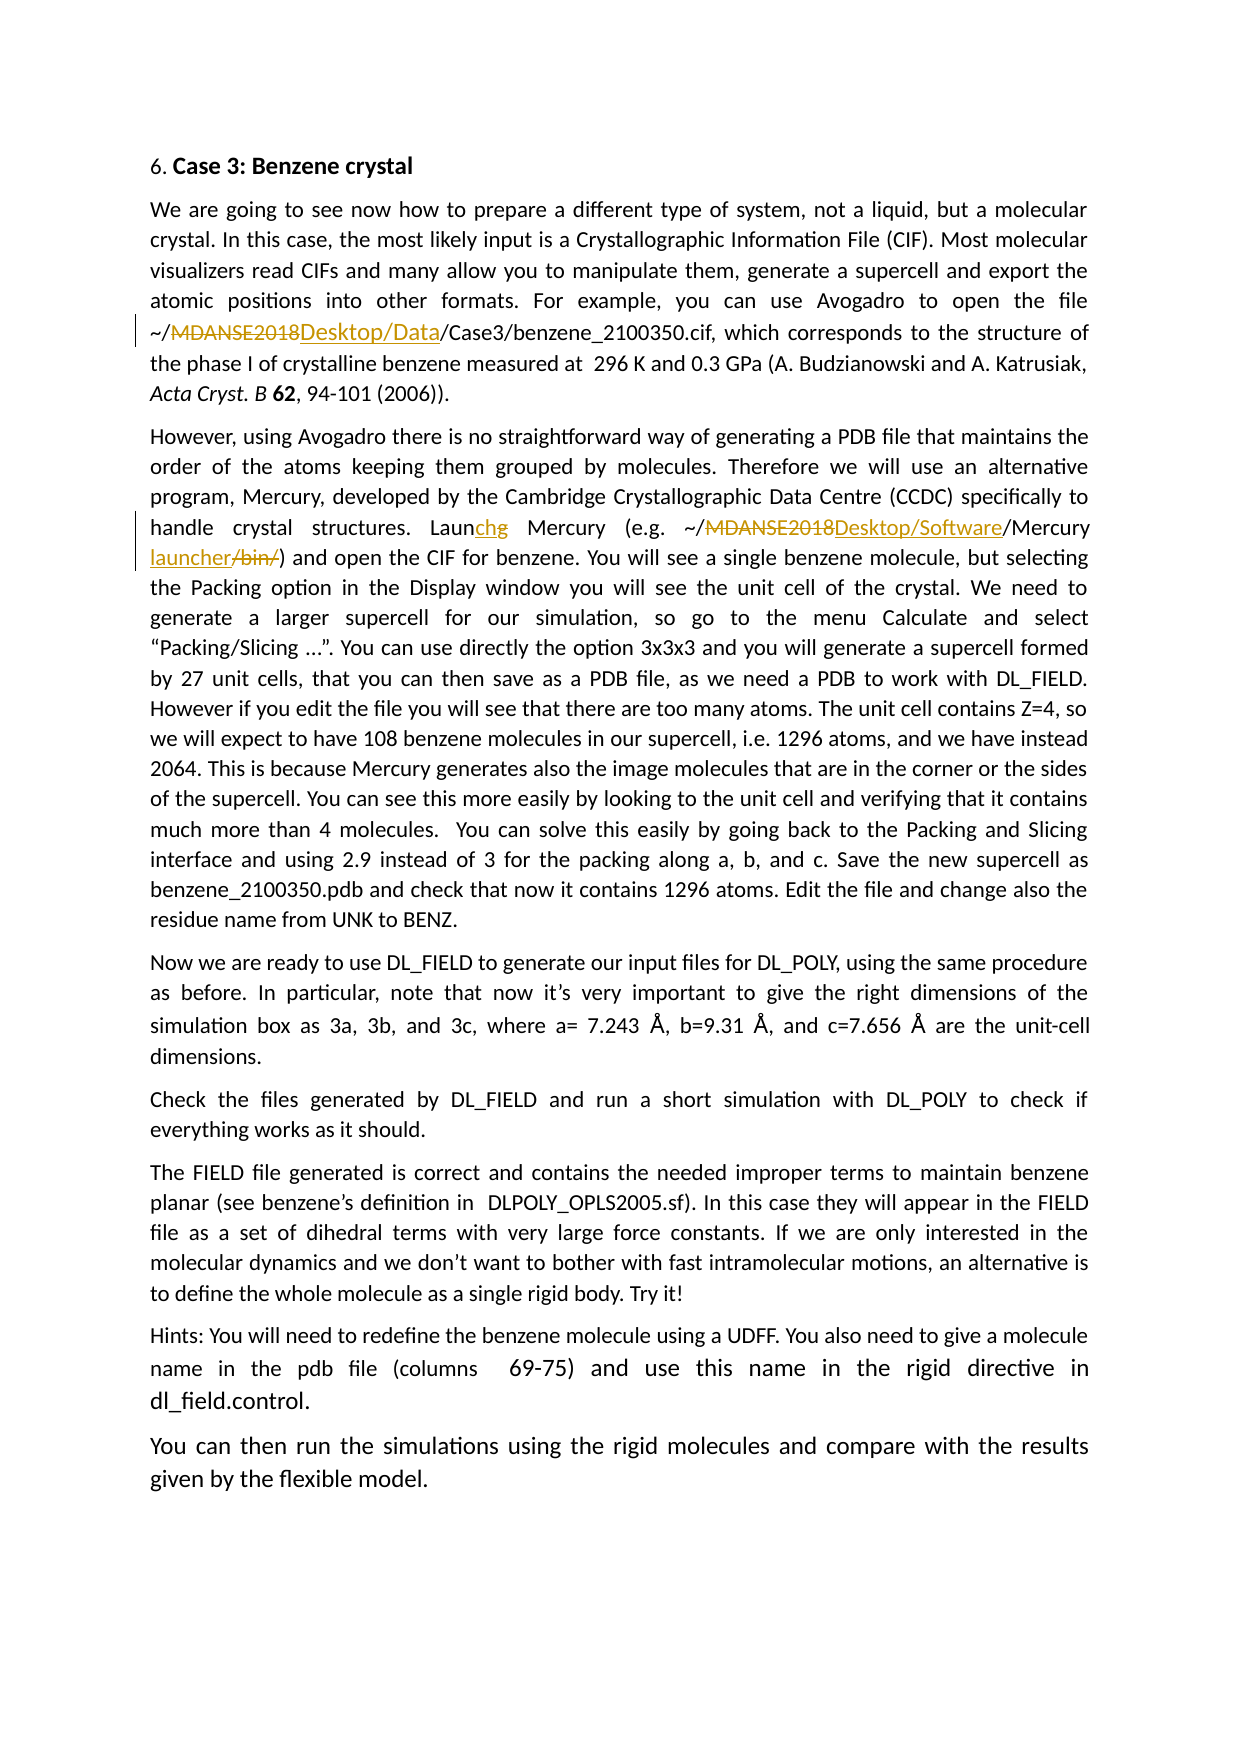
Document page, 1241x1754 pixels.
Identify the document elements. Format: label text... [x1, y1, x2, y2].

text Now we are ready to use DL_FIELD to generate our input files for DL_POLY, using the same procedure as before. In particular, note that now it’s very important to give the right dimensions of the simulation box as 3a, 3b, and 3c, where a= 7.243 Å, b=9.31 Å, and c=7.656 Å are the unit-cell dimensions. [150, 948, 1090, 1070]
text Hints: You will need to redefine the benzene molecule using a UDFF. You also need to give a molecule name in the pdb file (columns 69-75) and use this name in the rigid directive in dl_field.control. [150, 1321, 1090, 1415]
list Case 3: Benzene crystal [150, 150, 1090, 181]
text Check the files generated by DL_FIELD and run a short simulation with DL_POLY to check if everything works as it should. [150, 1085, 1090, 1143]
text We are going to see now how to prepare a different type of system, not a liquid, but a molecular crystal. In this case, the most likely input is a Crystallographic Information File (CIF). Most molecular visualizers read CIFs and many allow you to manipulate them, generate a supercell and export the atomic positions into other formats. For example, you can use Avogadro to open the file ~/Desktop/Data/Case3/benzene_2100350.cif, which corresponds to the structure of the phase I of crystalline benzene measured at 296 K and 0.3 GPa (A. Budzianowski and A. Katrusiak, Acta Cryst. B 62, 94-101 (2006)). [150, 195, 1090, 407]
text However, using Avogadro there is no straightforward way of generating a PDB file that maintains the order of the atoms keeping them grouped by molecules. Therefore we will use an alternative program, Mercury, developed by the Cambridge Crystallographic Data Centre (CCDC) specifically to handle crystal structures. Launch Mercury (e.g. ~/Desktop/Software/Mercury launcher) and open the CIF for benzene. You will see a single benzene molecule, but selecting the Packing option in the Display window you will see the unit cell of the crystal. We need to generate a larger supercell for our simulation, so go to the menu Calculate and select “Packing/Slicing ...”. You can use directly the option 3x3x3 and you will generate a supercell formed by 27 unit cells, that you can then save as a PDB file, as we need a PDB to work with DL_FIELD. However if you edit the file you will see that there are too many atoms. The unit cell contains Z=4, so we will expect to have 108 benzene molecules in our supercell, i.e. 1296 atoms, and we have instead 2064. This is because Mercury generates also the image molecules that are in the corner or the sides of the supercell. You can see this more easily by looking to the unit cell and verifying that it contains much more than 4 molecules. You can solve this easily by going back to the Packing and Slicing interface and using 2.9 instead of 3 for the packing along a, b, and c. Save the new supercell as benzene_2100350.pdb and check that now it contains 1296 atoms. Edit the file and change also the residue name from UNK to BENZ. [150, 422, 1090, 933]
text You can then run the simulations using the rigid molecules and compare with the results given by the flexible model. [150, 1430, 1090, 1494]
text The FIELD file generated is correct and contains the needed improper terms to maintain benzene planar (see benzene’s definition in DLPOLY_OPLS2005.sf). In this case they will appear in the FIELD file as a set of dihedral terms with very large force constants. If we are only interested in the molecular dynamics and we don’t want to bother with fast intramolecular motions, an alternative is to define the whole molecule as a single rigid body. Try it! [150, 1158, 1090, 1307]
